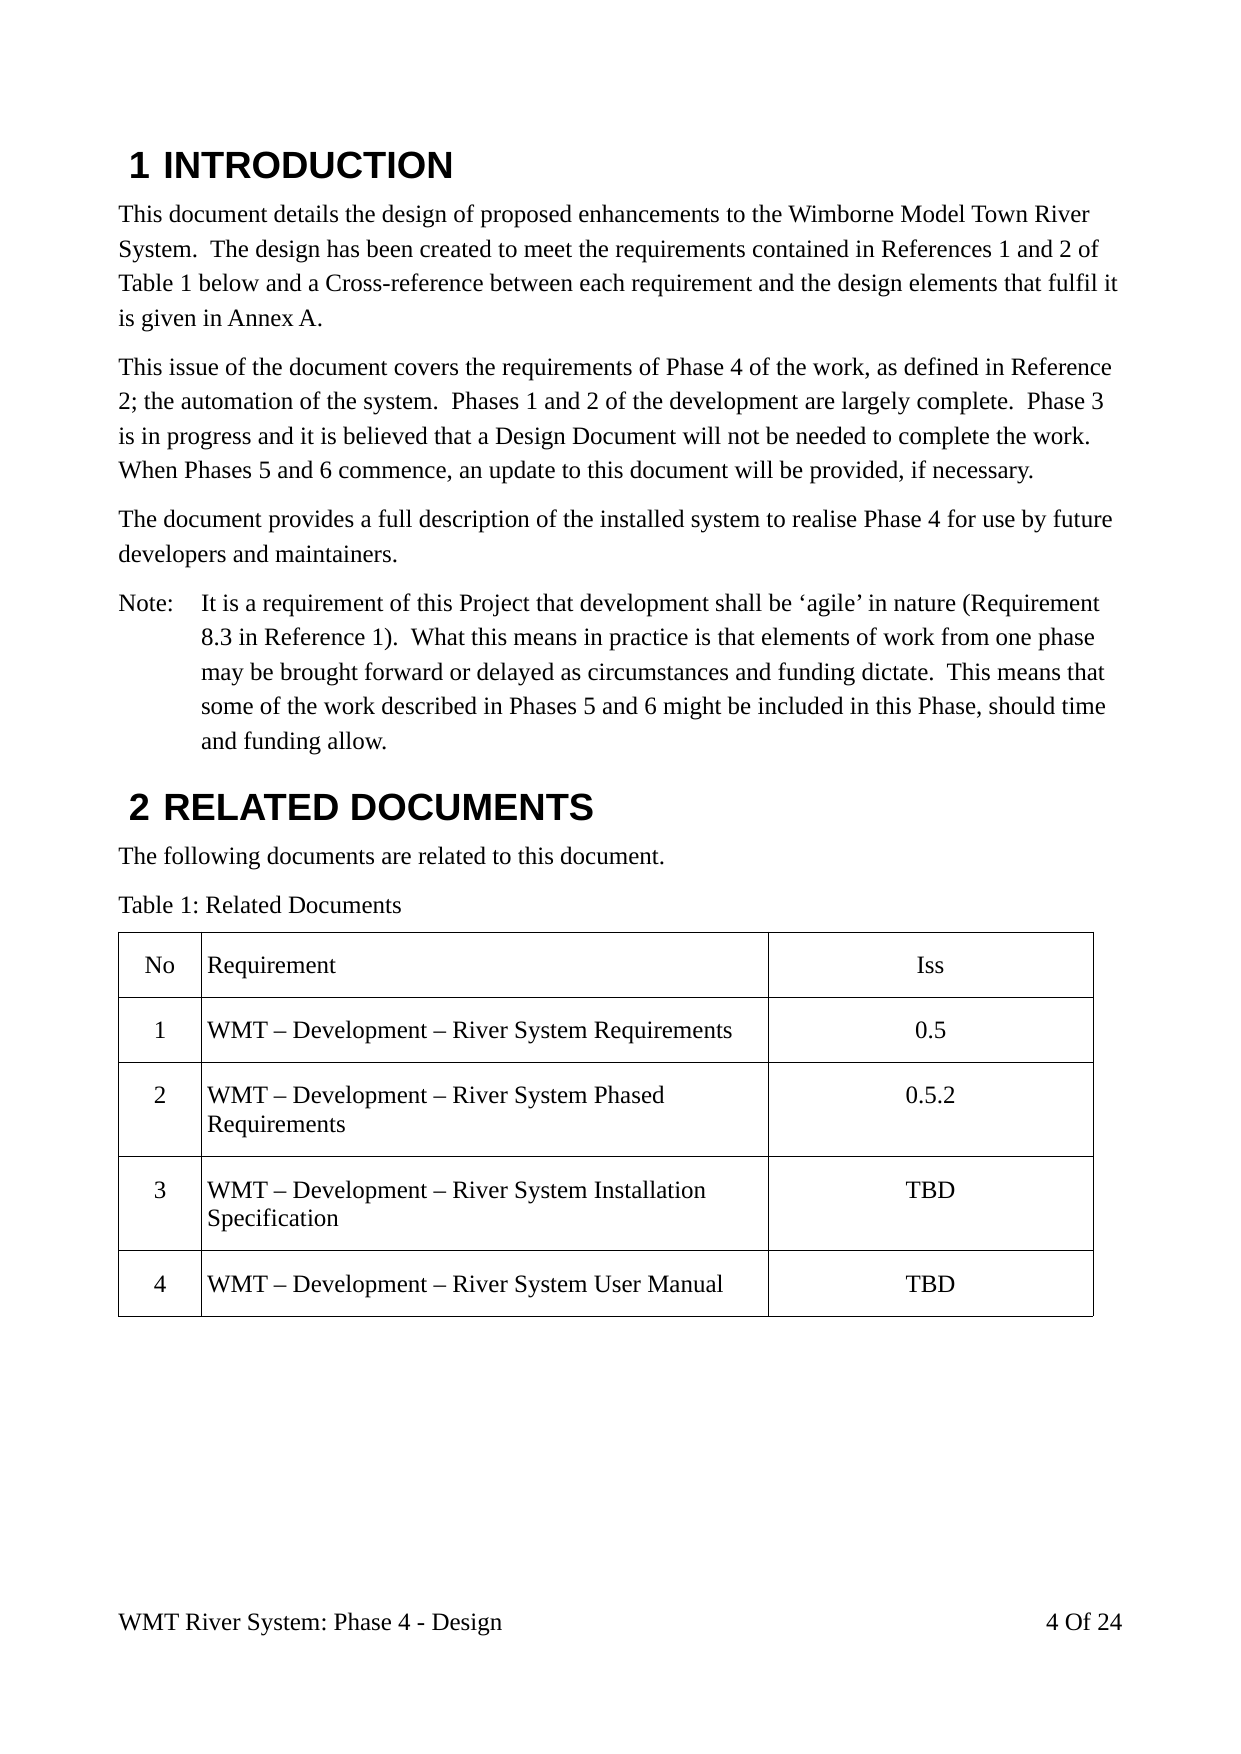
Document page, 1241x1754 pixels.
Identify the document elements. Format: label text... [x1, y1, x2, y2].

table_cell TBD [769, 1251, 1093, 1316]
table_cell WMT – Development – River System Requirements [202, 998, 768, 1062]
text Note: It is a requirement of this Project that development shall be ‘agile’ in nature (Requirement 8.3 in Reference 1). What this means in practice is that elements of work from one phase may be brought forward or delayed as circumstances and funding dictate. This means that some of the work described in Phases 5 and 6 might be included in this Phase, should time and funding allow. [118, 588, 1122, 754]
table_cell WMT – Development – River System Installation Specification [202, 1157, 768, 1250]
table_header No [119, 933, 201, 997]
text The document provides a full description of the installed system to realise Phase 4 for use by future developers and maintainers. [118, 504, 1122, 567]
text Table 1: Related Documents [118, 890, 1122, 919]
table_cell WMT – Development – River System Phased Requirements [202, 1063, 768, 1156]
table_cell TBD [769, 1157, 1093, 1250]
table_cell 0.5.2 [769, 1063, 1093, 1156]
table_header Iss [769, 933, 1093, 997]
table_cell 2 [119, 1063, 201, 1156]
subtitle INTRODUCTION [118, 143, 1122, 187]
table_header Requirement [202, 933, 768, 997]
subtitle RELATED DOCUMENTS [118, 785, 1122, 829]
text This document details the design of proposed enhancements to the Wimborne Model Town River System. The design has been created to meet the requirements contained in References 1 and 2 of Table 1 below and a Cross-reference between each requirement and the design elements that fulfil it is given in Annex A. [118, 199, 1122, 331]
table_cell 1 [119, 998, 201, 1062]
table_cell 4 [119, 1251, 201, 1316]
text This issue of the document covers the requirements of Phase 4 of the work, as defined in Reference 2; the automation of the system. Phases 1 and 2 of the development are largely complete. Phase 3 is in progress and it is believed that a Design Document will not be needed to complete the work. When Phases 5 and 6 commence, an update to this document will be provided, if necessary. [118, 352, 1122, 484]
table_cell 0.5 [769, 998, 1093, 1062]
text The following documents are related to this document. [118, 841, 1122, 870]
table_cell WMT – Development – River System User Manual [202, 1251, 768, 1316]
table_cell 3 [119, 1157, 201, 1250]
